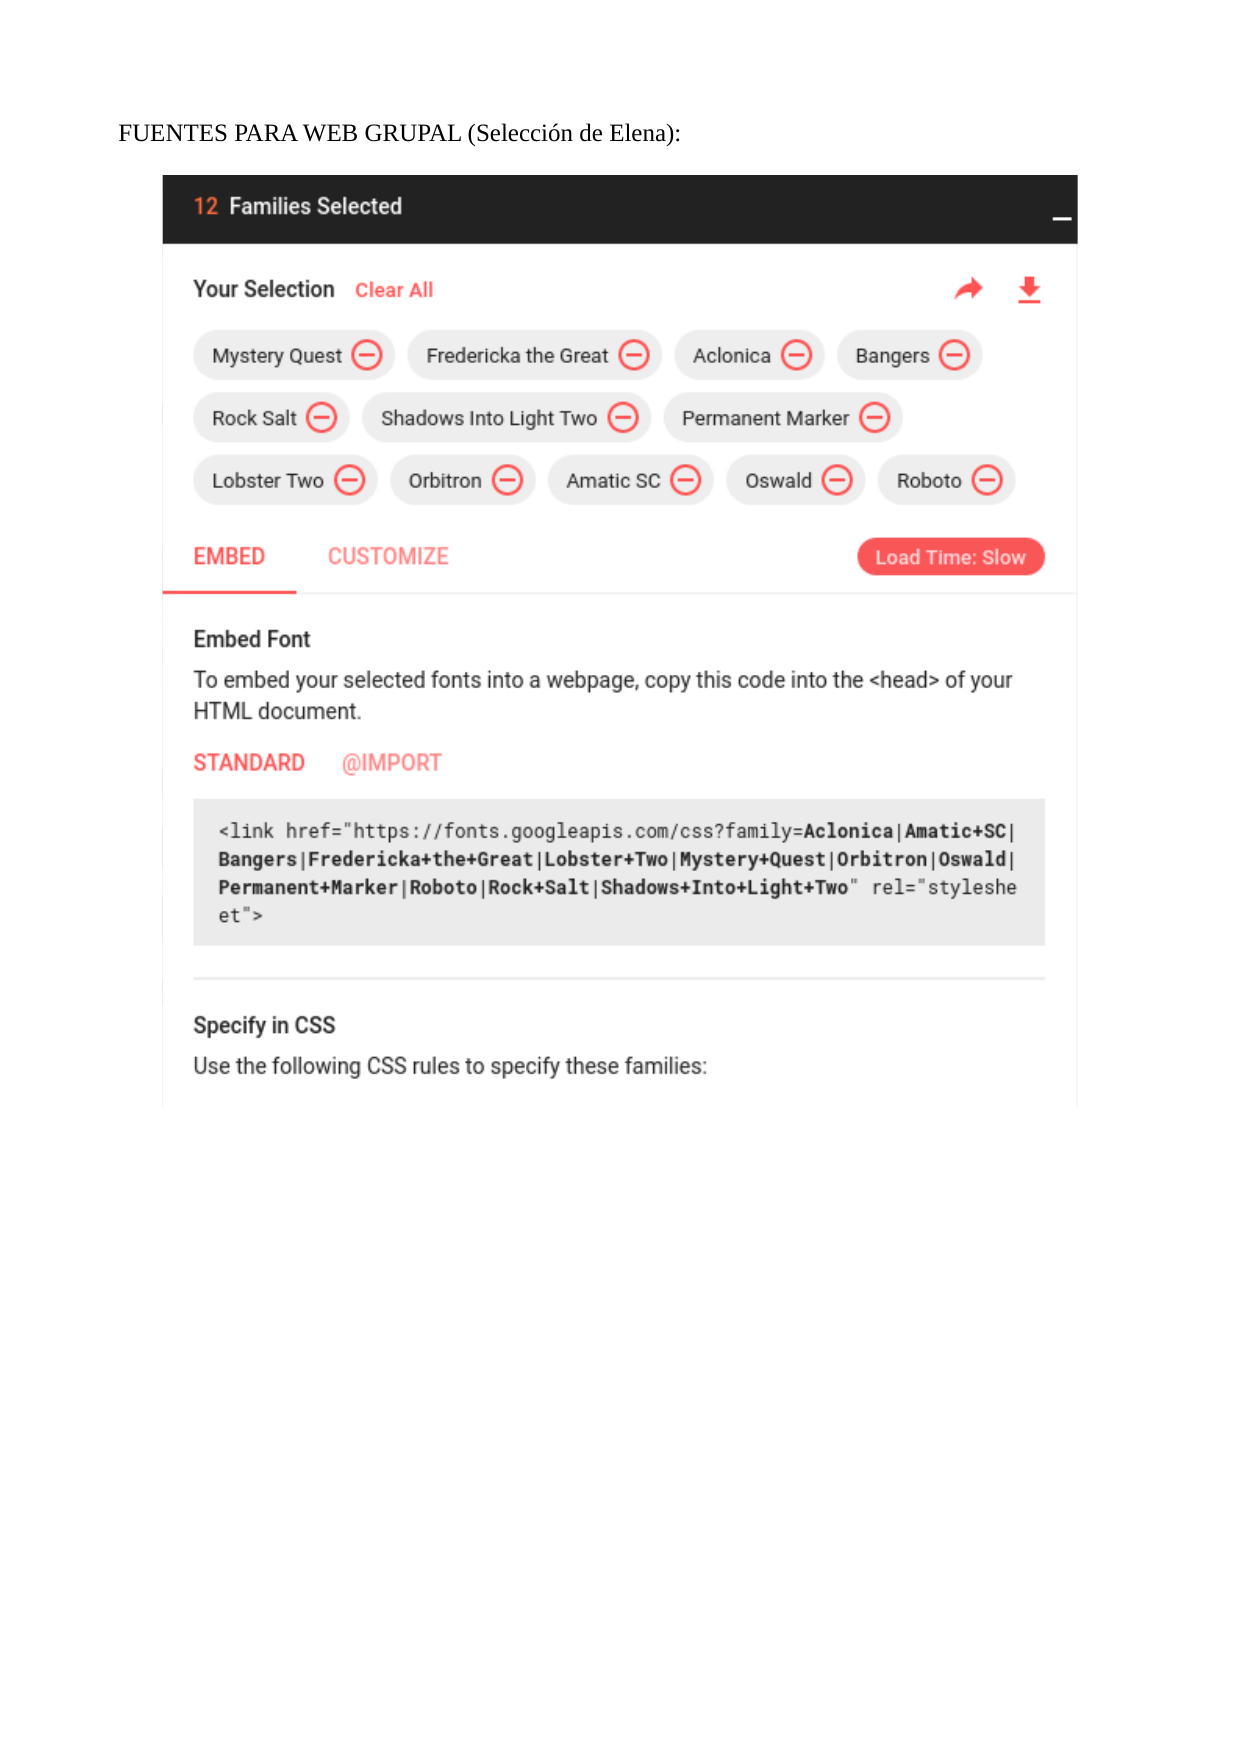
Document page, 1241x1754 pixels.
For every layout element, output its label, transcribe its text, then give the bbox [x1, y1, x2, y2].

picture [162, 175, 1078, 1107]
text FUENTES PARA WEB GRUPAL (Selección de Elena): [118, 118, 1122, 147]
